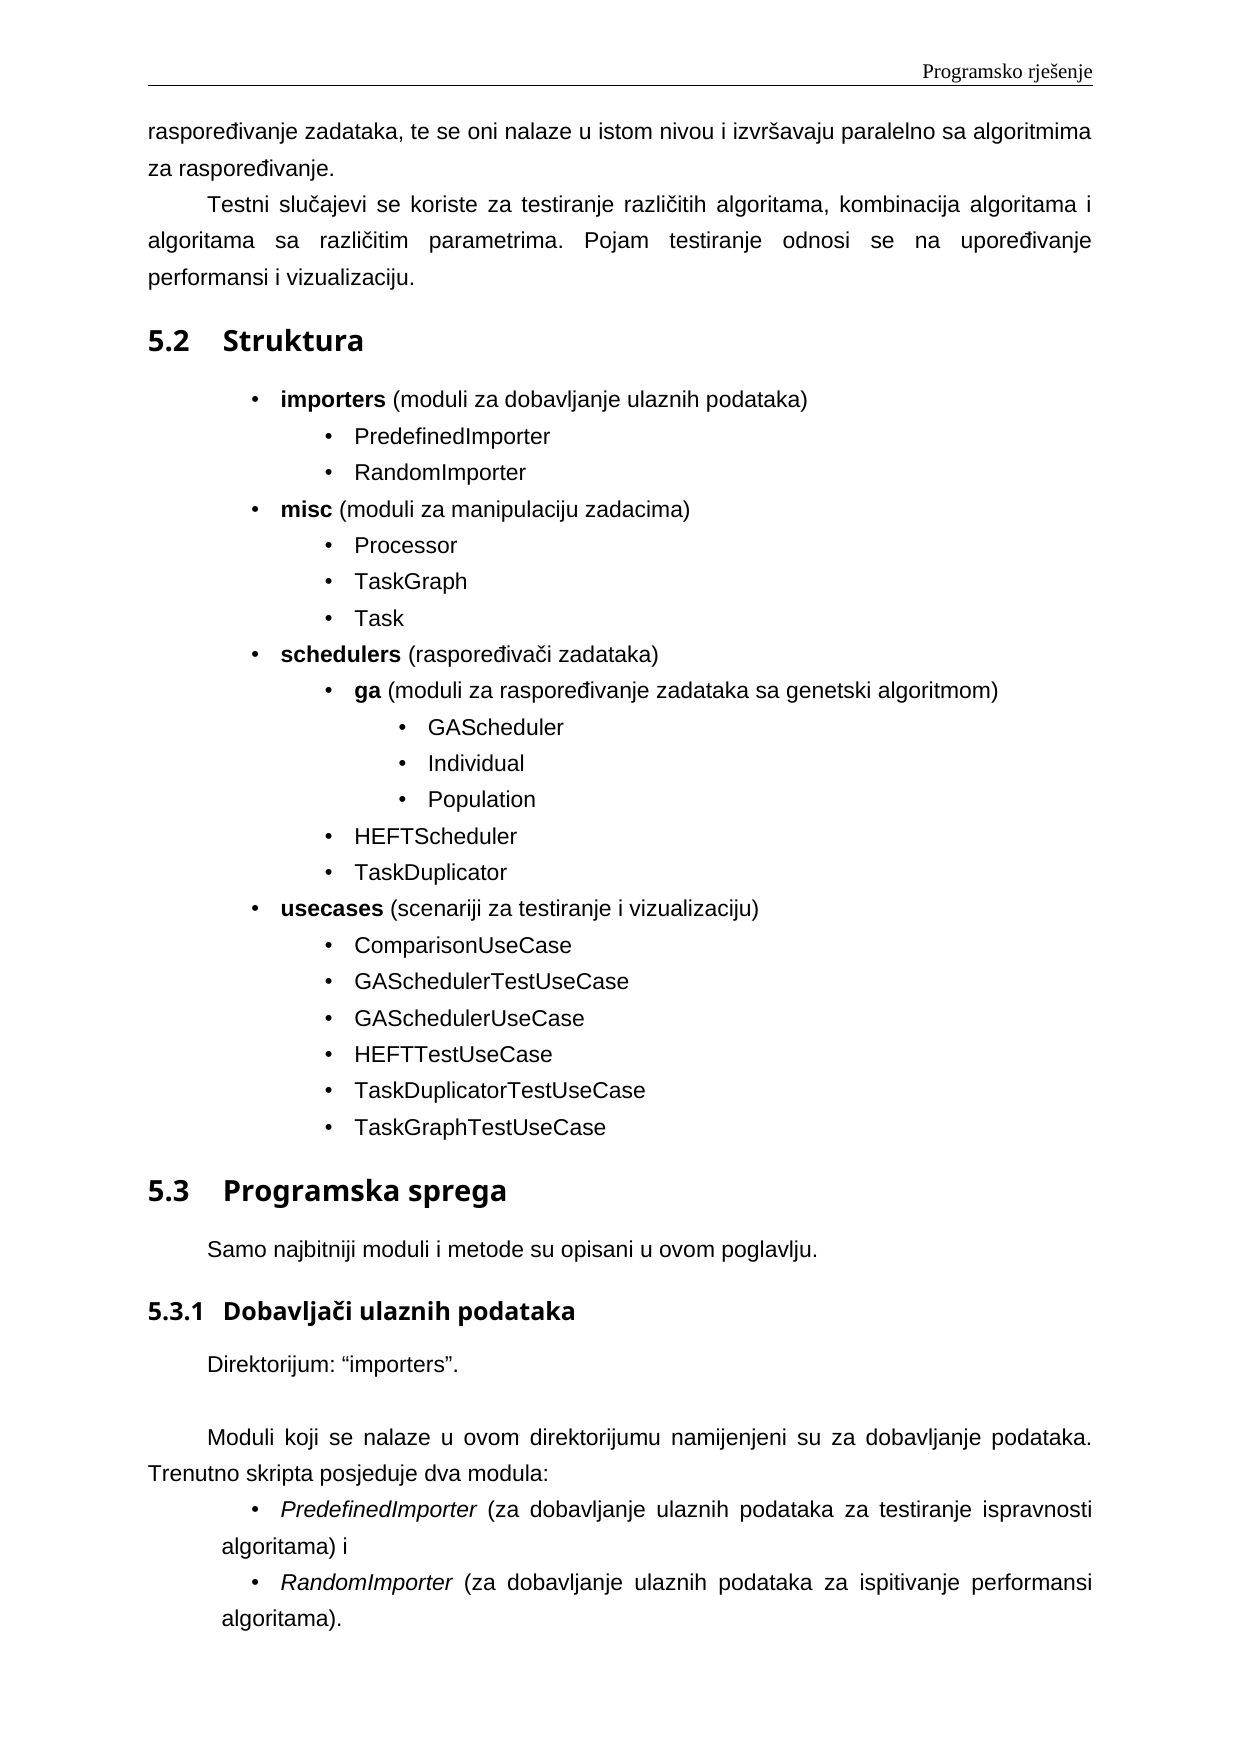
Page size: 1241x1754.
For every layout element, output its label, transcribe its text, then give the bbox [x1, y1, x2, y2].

list TaskDuplicatorTestUseCase [266, 1077, 1093, 1103]
list TaskGraph [266, 568, 1093, 594]
text Testni slučajevi se koriste za testiranje različitih algoritama, kombinacija algoritama i algoritama sa različitim parametrima. Pojam testiranje odnosi se na upoređivanje performansi i vizualizaciju. [148, 191, 1093, 290]
list Individual [339, 750, 1093, 776]
list HEFTScheduler [266, 823, 1093, 849]
text Moduli koji se nalaze u ovom direktorijumu namijenjeni su za dobavljanje podataka. Trenutno skripta posjeduje dva modula: [148, 1424, 1093, 1486]
list ComparisonUseCase [266, 932, 1093, 958]
list importers (moduli za dobavljanje ulaznih podataka) [192, 386, 1093, 413]
subtitle Struktura [148, 321, 1093, 360]
text Samo najbitniji moduli i metode su opisani u ovom poglavlju. [148, 1236, 1093, 1263]
list Population [339, 786, 1093, 813]
list GASchedulerTestUseCase [266, 968, 1093, 994]
list TaskGraphTestUseCase [266, 1113, 1093, 1140]
subtitle Programska sprega [148, 1171, 1093, 1210]
list RandomImporter [266, 459, 1093, 486]
text raspoređivanje zadataka, te se oni nalaze u istom nivou i izvršavaju paralelno sa algoritmima za raspoređivanje. [148, 118, 1093, 181]
subtitle Dobavljači ulaznih podataka [148, 1294, 1093, 1328]
list Processor [266, 532, 1093, 558]
list HEFTTestUseCase [266, 1041, 1093, 1067]
list schedulers (raspoređivači zadataka) [192, 641, 1093, 667]
list PredefinedImporter [266, 423, 1093, 449]
list RandomImporter (za dobavljanje ulaznih podataka za ispitivanje performansi algoritama). [192, 1569, 1093, 1632]
list usecases (scenariji za testiranje i vizualizaciju) [192, 895, 1093, 922]
list PredefinedImporter (za dobavljanje ulaznih podataka za testiranje ispravnosti algoritama) i [192, 1496, 1093, 1559]
list Task [266, 604, 1093, 631]
list ga (moduli za raspoređivanje zadataka sa genetski algoritmom) [266, 677, 1093, 704]
list TaskDuplicator [266, 859, 1093, 885]
text Direktorijum: “importers”. [148, 1351, 1093, 1377]
list misc (moduli za manipulaciju zadacima) [192, 496, 1093, 522]
list GAScheduler [339, 714, 1093, 740]
list GASchedulerUseCase [266, 1004, 1093, 1031]
